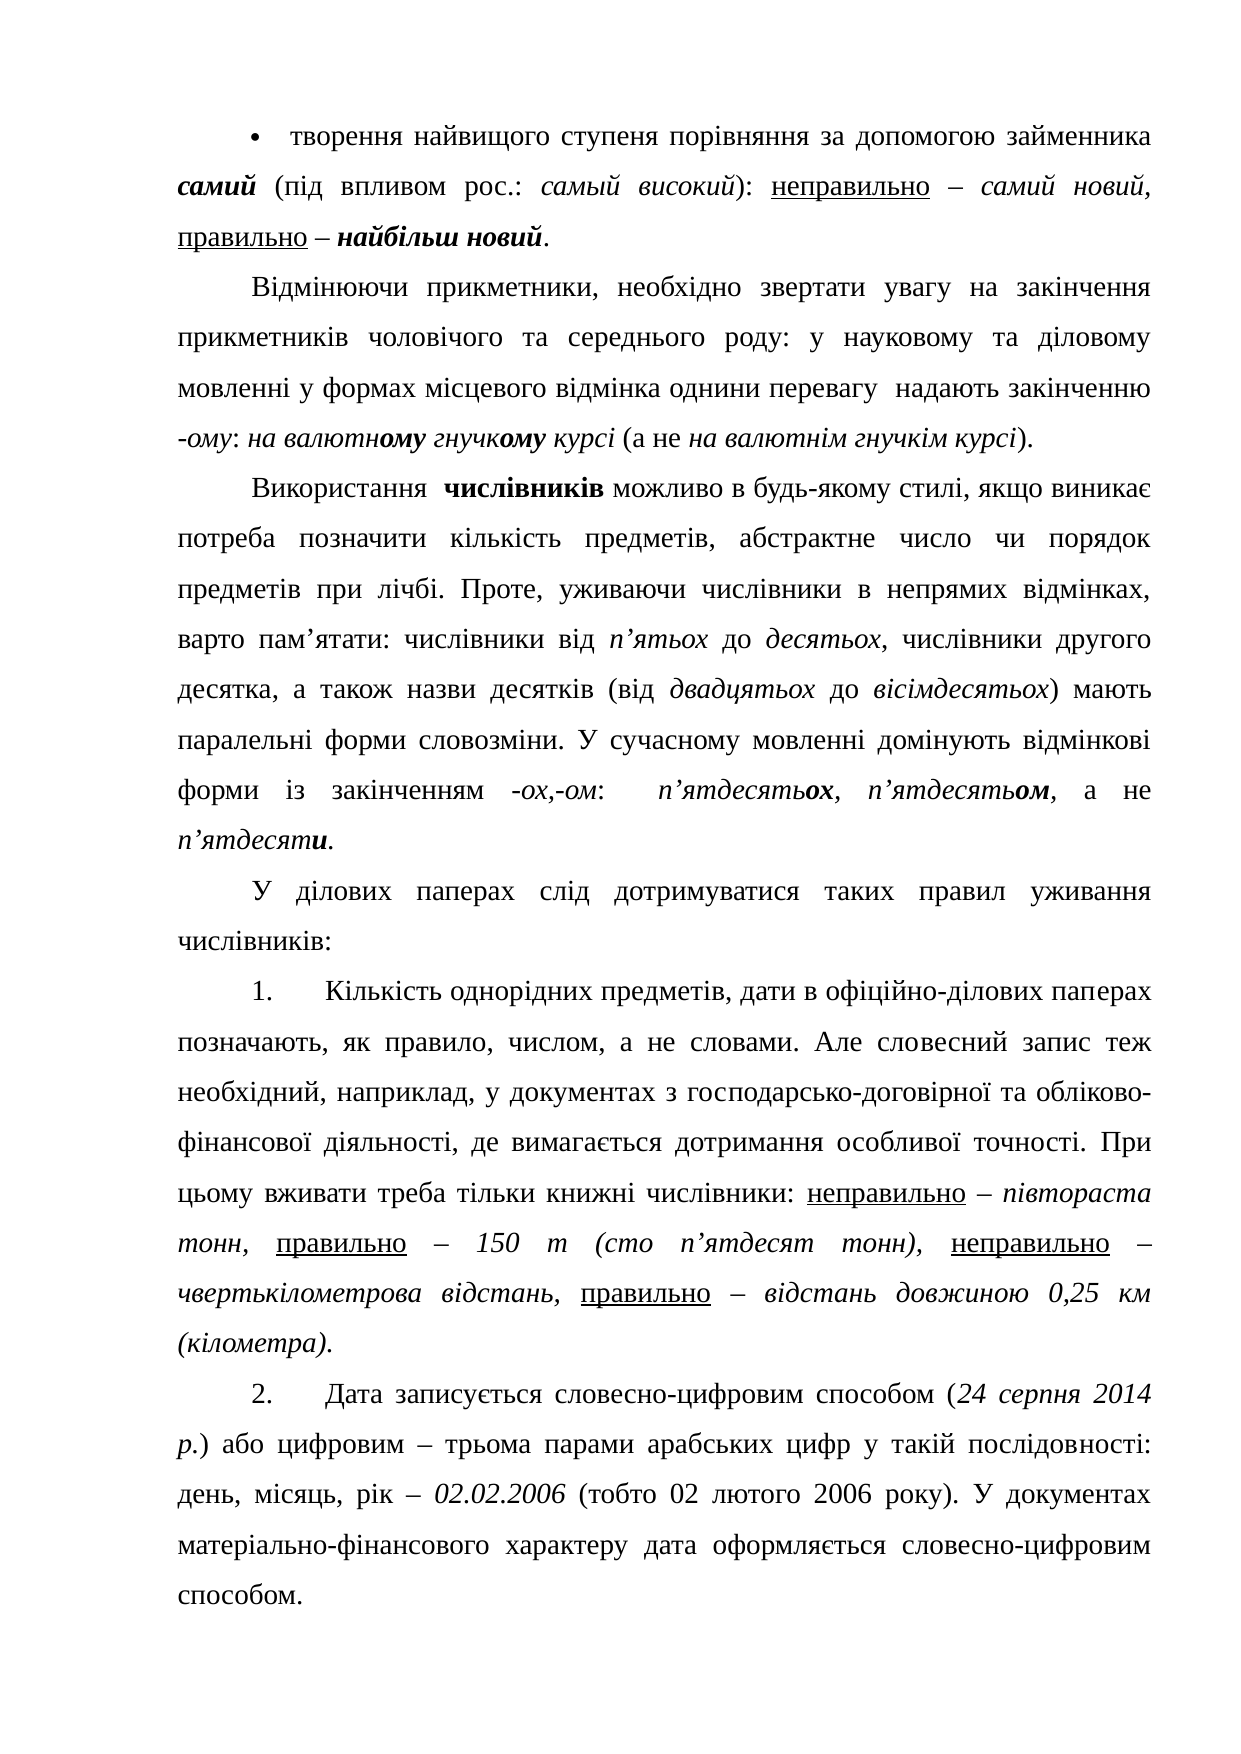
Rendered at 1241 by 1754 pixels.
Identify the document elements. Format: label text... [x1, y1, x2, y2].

list Кількість однорідних предметів, дати в офіційно-ділових паперах позначають, як правило, числом, а не словами. Але словесний запис теж необхідний, наприклад, у документах з господарсько-договірної та обліково-фінансової діяльності, де вимагається дотримання особливої точності. При цьому вживати треба тільки книжні числівники: неправильно – півтораста тонн, правильно – 150 т (сто п’ятдесят тонн), неправильно – чвертькілометрова відстань, правильно – відстань довжиною 0,25 км (кілометра). [177, 973, 1152, 1359]
text Використання числівників можливо в будь-якому стилі, якщо виникає потреба позначити кількість предметів, абстрактне число чи порядок предметів при лічбі. Проте, уживаючи числівники в непрямих відмінках, варто пам’ятати: числівники від п’ятьох до десятьох, числівники другого десятка, а також назви десятків (від двадцятьох до вісімдесятьох) мають паралельні форми словозміни. У сучасному мовленні домінують відмінкові форми із закінченням ‑ох,-ом: п’ятдесятьох, п’ятдесятьом, а не п’ятдесяти. [177, 470, 1152, 856]
list творення найвищого ступеня порівняння за допомогою займенника самий (під впливом рос.: самый високий): неправильно – самий новий, правильно – найбільш новий. [177, 118, 1152, 252]
text У ділових паперах слід дотримуватися таких правил уживання числівників: [177, 873, 1152, 957]
text Відмінюючи прикметники, необхідно звертати увагу на закінчення прикметників чоловічого та середнього роду: у науковому та діловому мовленні у формах місцевого відмінка однини перевагу надають закінченню -ому: на валютному гнучкому курсі (а не на валютнім гнучкім курсі). [177, 269, 1152, 453]
list Дата записується словесно-цифровим способом (24 серпня 2014 р.) або циф­ровим – трьома парами арабських цифр у такій послідов­ності: день, місяць, рік – 02.02.2006 (тобто 02 лютого 2006 року). У документах матеріально-фінансового характеру дата оформляється словесно-цифровим способом. [177, 1376, 1152, 1611]
